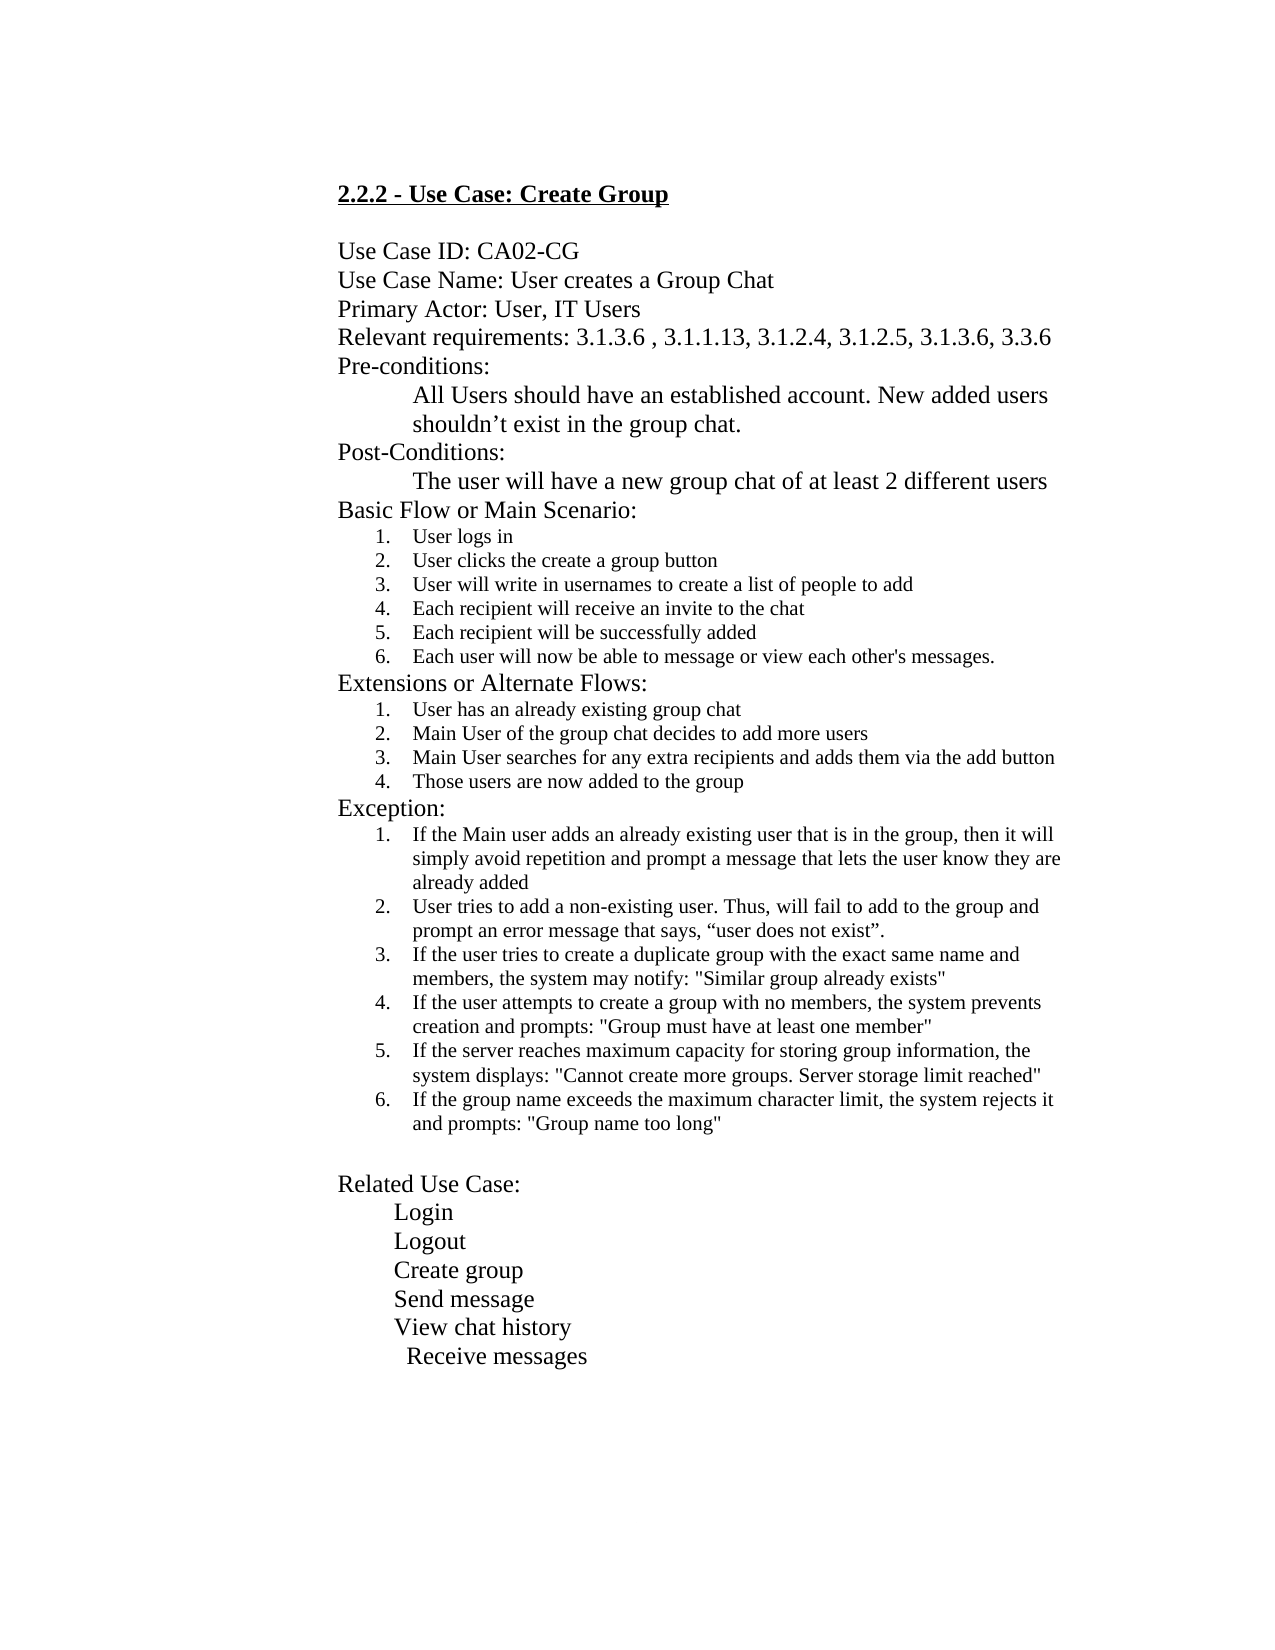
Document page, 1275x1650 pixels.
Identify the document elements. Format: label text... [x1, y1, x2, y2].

text Extensions or Alternate Flows: [337, 668, 1087, 697]
list Main User of the group chat decides to add more users [375, 721, 1087, 745]
list User tries to add a non-existing user. Thus, will fail to add to the group and prompt an error message that says, “user does not exist”. [375, 894, 1087, 942]
list Main User searches for any extra recipients and adds them via the add button [375, 745, 1087, 769]
text Create group [337, 1255, 1087, 1284]
text All Users should have an established account. New added users shouldn’t exist in the group chat. [412, 380, 1087, 437]
text Post-Conditions: [337, 437, 1087, 466]
text Login [337, 1197, 1087, 1226]
list Each recipient will receive an invite to the chat [375, 596, 1087, 620]
text Use Case ID: CA02-CG [337, 236, 1087, 265]
list If the Main user adds an already existing user that is in the group, then it will simply avoid repetition and prompt a message that lets the user know they are already added [375, 822, 1087, 894]
text Logout [337, 1226, 1087, 1255]
list If the user attempts to create a group with no members, the system prevents creation and prompts: "Group must have at least one member" [375, 990, 1087, 1038]
text 2.2.2 - Use Case: Create Group [337, 179, 1087, 207]
text Primary Actor: User, IT Users [337, 294, 1087, 322]
list If the user tries to create a duplicate group with the exact same name and members, the system may notify: "Similar group already exists" [375, 942, 1087, 990]
text Exception: [337, 793, 1087, 822]
list Each user will now be able to message or view each other's messages. [375, 644, 1087, 668]
text Send message [337, 1284, 1087, 1312]
list If the server reaches maximum capacity for storing group information, the system displays: "Cannot create more groups. Server storage limit reached" [375, 1038, 1087, 1087]
text Pre-conditions: [337, 351, 1087, 380]
text Use Case Name: User creates a Group Chat [337, 265, 1087, 294]
text Basic Flow or Main Scenario: [337, 495, 1087, 524]
text View chat history [337, 1312, 1087, 1341]
list Each recipient will be successfully added [375, 620, 1087, 644]
text The user will have a new group chat of at least 2 different users [337, 466, 1087, 495]
text Related Use Case: [337, 1169, 1087, 1197]
text Relevant requirements: 3.1.3.6 , 3.1.1.13, 3.1.2.4, 3.1.2.5, 3.1.3.6, 3.3.6 [337, 322, 1087, 351]
list User has an already existing group chat [375, 697, 1087, 721]
list Those users are now added to the group [375, 769, 1087, 793]
list User clicks the create a group button [375, 548, 1087, 572]
list User logs in [375, 524, 1087, 548]
text Receive messages [262, 1341, 1087, 1370]
list User will write in usernames to create a list of people to add [375, 572, 1087, 596]
list If the group name exceeds the maximum character limit, the system rejects it and prompts: "Group name too long" [375, 1087, 1087, 1135]
